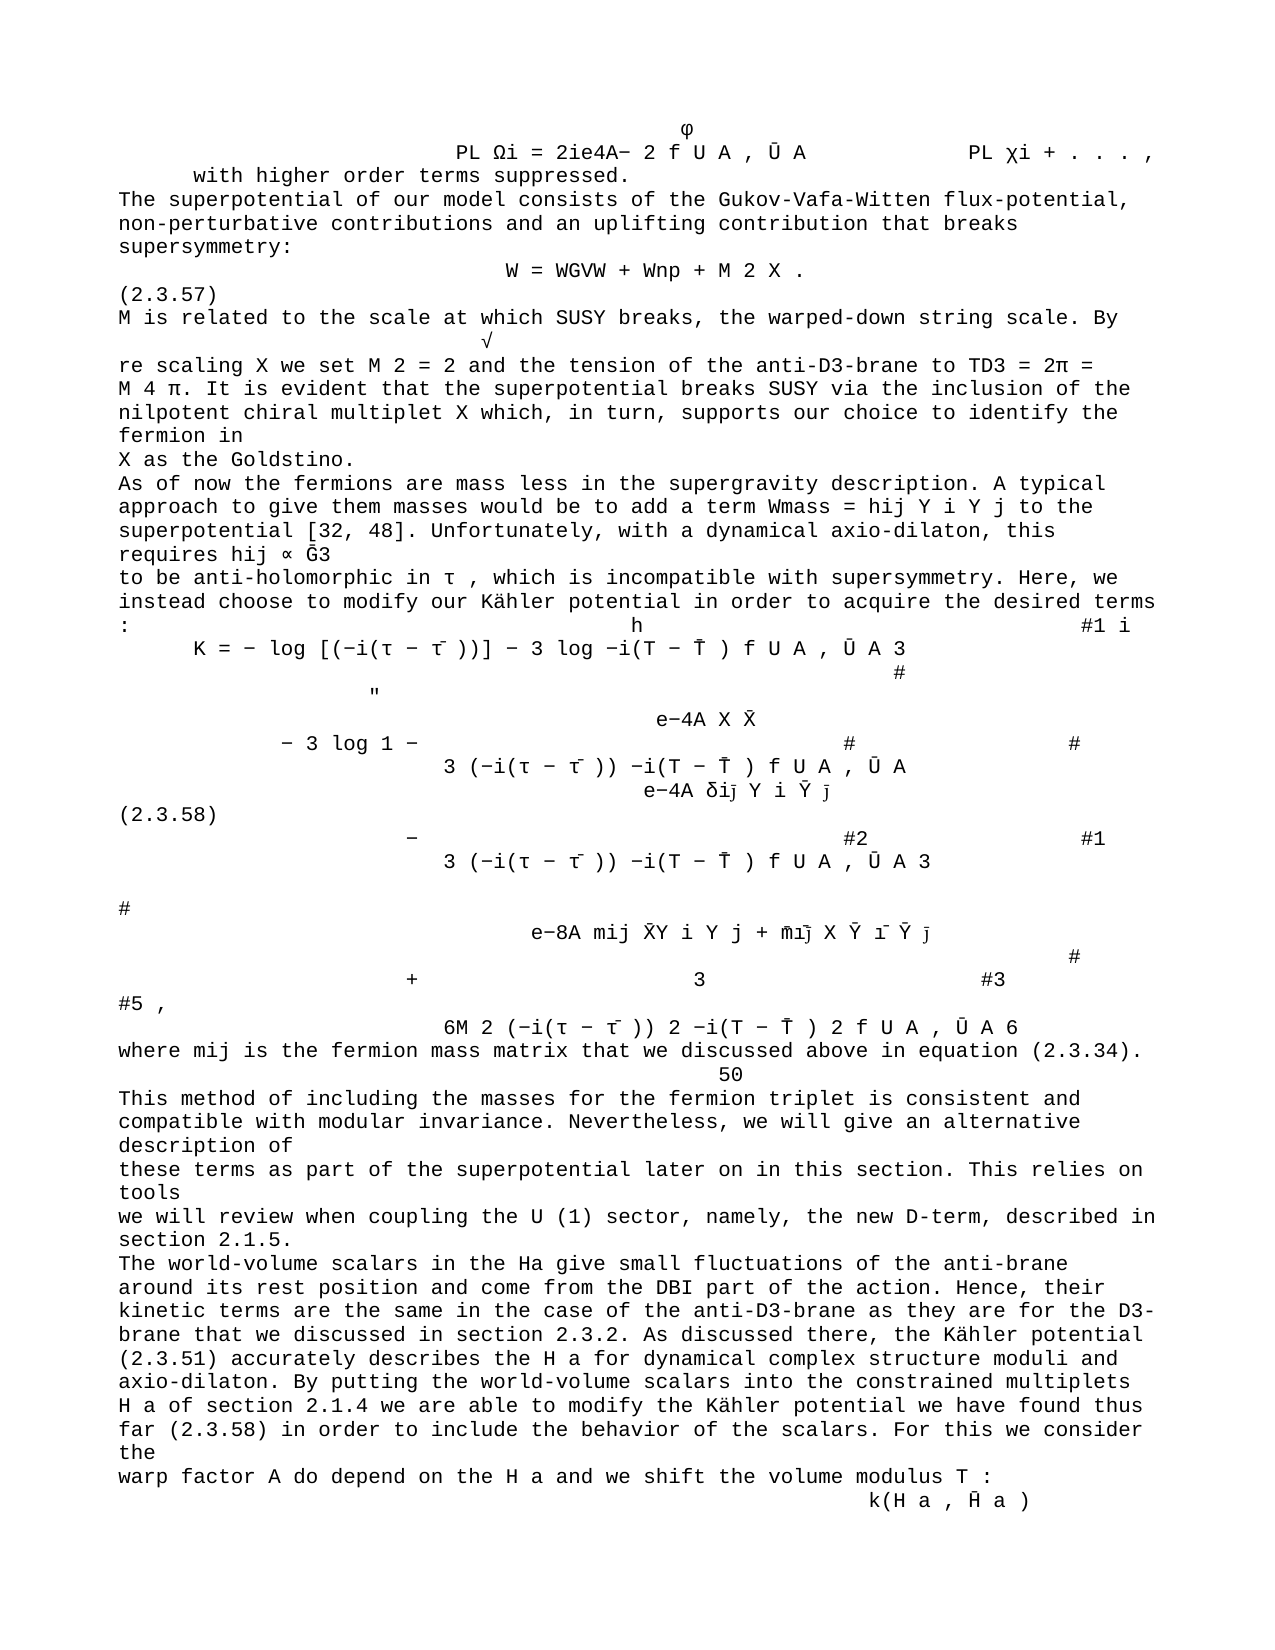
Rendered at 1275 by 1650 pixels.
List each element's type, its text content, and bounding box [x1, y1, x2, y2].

text section 2.1.5. [118, 1229, 1157, 1253]
text 3 (−i(τ − τ̄ )) −i(T − T̄ ) f U A , Ū A 3 [118, 851, 1157, 875]
text This method of including the masses for the fermion triplet is consistent and compatible with modular invariance. Nevertheless, we will give an alternative description of [118, 1088, 1157, 1158]
text # [118, 875, 1157, 922]
text brane that we discussed in section 2.3.2. As discussed there, the Kähler potential [118, 1324, 1157, 1348]
text k(H a , H̄ a ) [118, 1489, 1157, 1513]
text + 3 #3 #5 , [118, 969, 1157, 1017]
text − 3 log 1 − # # [118, 733, 1157, 757]
text K = − log [(−i(τ − τ̄ ))] − 3 log −i(T − T̄ ) f U A , Ū A 3 [118, 638, 1157, 662]
text W = WGVW + Wnp + M 2 X . (2.3.57) [118, 260, 1157, 307]
text warp factor A do depend on the H a and we shift the volume modulus T : [118, 1466, 1157, 1489]
text As of now the fermions are mass less in the supergravity description. A typical approach to give them masses would be to add a term Wmass = hij Y i Y j to the superpotential [32, 48]. Unfortunately, with a dynamical axio-dilaton, this requires hij ∝ Ḡ3 [118, 473, 1157, 567]
text PL Ωi = 2ie4A− 2 f U A , Ū A PL χi + . . . , [118, 142, 1157, 165]
text (2.3.51) accurately describes the H a for dynamical complex structure moduli and [118, 1348, 1157, 1371]
text kinetic terms are the same in the case of the anti-D3-brane as they are for the D3- [118, 1300, 1157, 1324]
text axio-dilaton. By putting the world-volume scalars into the constrained multiplets [118, 1371, 1157, 1395]
text " [118, 686, 1157, 709]
text where mij is the fermion mass matrix that we discussed above in equation (2.3.34). [118, 1040, 1157, 1064]
text instead choose to modify our Kähler potential in order to acquire the desired terms [118, 591, 1157, 615]
text The world-volume scalars in the Ha give small fluctuations of the anti-brane [118, 1253, 1157, 1277]
text e−4A X X̄ [118, 709, 1157, 733]
text 3 (−i(τ − τ̄ )) −i(T − T̄ ) f U A , Ū A [118, 757, 1157, 780]
text M 4 π. It is evident that the superpotential breaks SUSY via the inclusion of the nilpotent chiral multiplet X which, in turn, supports our choice to identify the fermion in [118, 378, 1157, 449]
text The superpotential of our model consists of the Gukov-Vafa-Witten flux-potential, [118, 189, 1157, 213]
text around its rest position and come from the DBI part of the action. Hence, their [118, 1277, 1157, 1300]
text : h #1 i [118, 615, 1157, 638]
text with higher order terms suppressed. [118, 165, 1157, 189]
text to be anti-holomorphic in τ , which is incompatible with supersymmetry. Here, we [118, 567, 1157, 591]
text φ [118, 118, 1157, 142]
text these terms as part of the superpotential later on in this section. This relies on tools [118, 1158, 1157, 1206]
text e−4A δi̄ Y i Ȳ ̄ (2.3.58) [118, 780, 1157, 827]
text non-perturbative contributions and an uplifting contribution that breaks supersymmetry: [118, 213, 1157, 260]
text M is related to the scale at which SUSY breaks, the warped-down string scale. By [118, 307, 1157, 331]
text # [118, 662, 1157, 686]
text # [118, 946, 1157, 969]
text 6M 2 (−i(τ − τ̄ )) 2 −i(T − T̄ ) 2 f U A , Ū A 6 [118, 1017, 1157, 1040]
text X as the Goldstino. [118, 449, 1157, 473]
text − #2 #1 [118, 827, 1157, 851]
text far (2.3.58) in order to include the behavior of the scalars. For this we consider the [118, 1419, 1157, 1466]
text √ [118, 331, 1157, 354]
text H a of section 2.1.4 we are able to modify the Kähler potential we have found thus [118, 1395, 1157, 1419]
text re scaling X we set M 2 = 2 and the tension of the anti-D3-brane to TD3 = 2π = [118, 354, 1157, 378]
text 50 [118, 1064, 1157, 1088]
text e−8A mij X̄Y i Y j + m̄ı̄̄ X Ȳ ı̄ Ȳ ̄ [118, 922, 1157, 946]
text we will review when coupling the U (1) sector, namely, the new D-term, described in [118, 1206, 1157, 1229]
